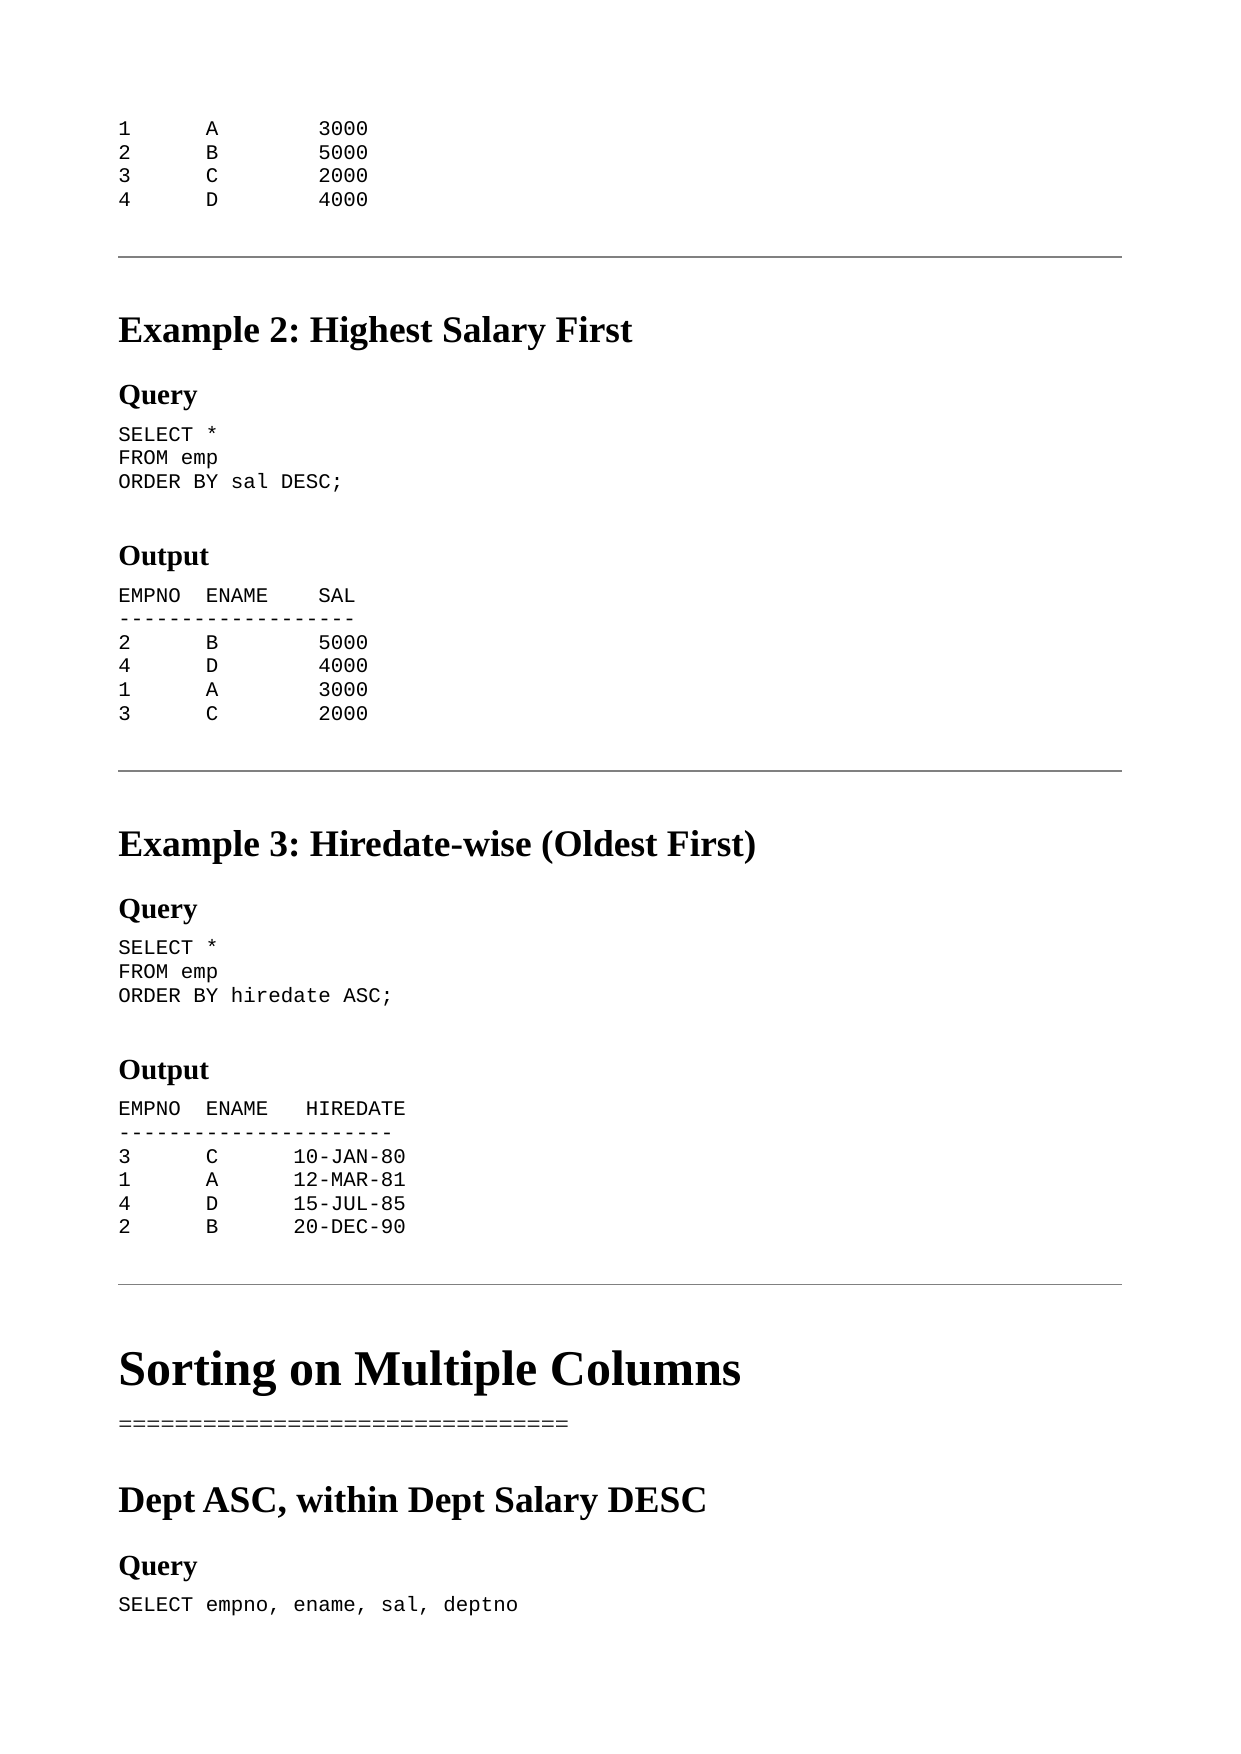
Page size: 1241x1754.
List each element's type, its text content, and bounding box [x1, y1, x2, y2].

text EMPNO ENAME SAL [118, 584, 1122, 608]
text SELECT * [118, 423, 1122, 447]
text 4 D 15-JUL-85 [118, 1193, 1122, 1217]
text 3 C 10-JAN-80 [118, 1146, 1122, 1169]
text ---------------------- [118, 1122, 1122, 1146]
text FROM emp [118, 961, 1122, 984]
text 1 A 3000 [118, 118, 1122, 142]
subtitle Query [118, 377, 1122, 411]
text 3 C 2000 [118, 165, 1122, 189]
text ORDER BY sal DESC; [118, 471, 1122, 494]
text ================================ [118, 1409, 1122, 1438]
text 1 A 12-MAR-81 [118, 1169, 1122, 1193]
text 3 C 2000 [118, 703, 1122, 726]
subtitle Example 2: Highest Salary First [118, 307, 1122, 350]
text 2 B 5000 [118, 142, 1122, 165]
text 1 A 3000 [118, 679, 1122, 703]
text SELECT * [118, 937, 1122, 961]
subtitle Output [118, 538, 1122, 572]
subtitle Sorting on Multiple Columns [118, 1339, 1122, 1396]
text SELECT empno, ename, sal, deptno [118, 1594, 1122, 1617]
text EMPNO ENAME HIREDATE [118, 1098, 1122, 1122]
text 4 D 4000 [118, 656, 1122, 679]
text 4 D 4000 [118, 189, 1122, 213]
text FROM emp [118, 447, 1122, 471]
text ORDER BY hiredate ASC; [118, 984, 1122, 1008]
subtitle Example 3: Hiredate-wise (Oldest First) [118, 821, 1122, 864]
text ------------------- [118, 608, 1122, 632]
subtitle Dept ASC, within Dept Salary DESC [118, 1477, 1122, 1521]
subtitle Output [118, 1052, 1122, 1086]
text 2 B 20-DEC-90 [118, 1217, 1122, 1240]
text 2 B 5000 [118, 632, 1122, 656]
subtitle Query [118, 1548, 1122, 1581]
subtitle Query [118, 891, 1122, 925]
